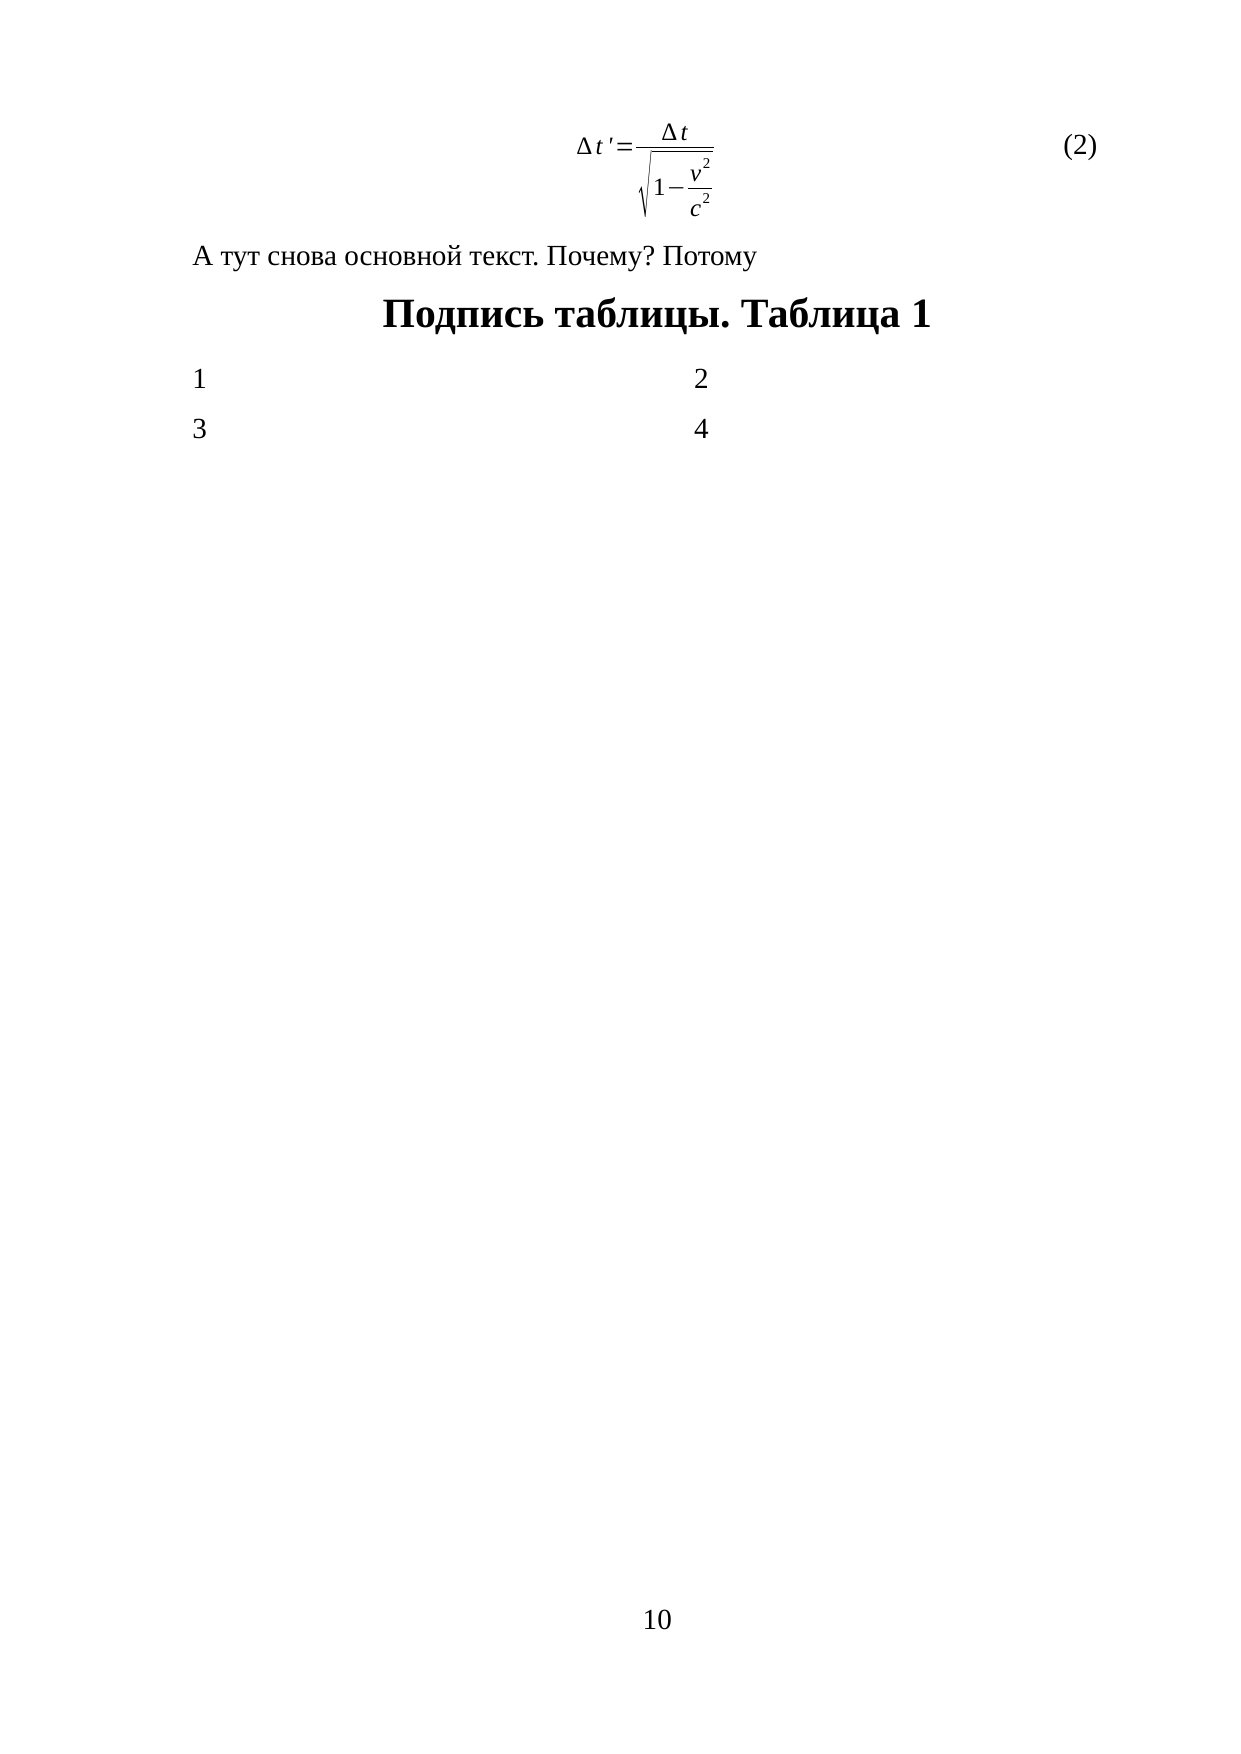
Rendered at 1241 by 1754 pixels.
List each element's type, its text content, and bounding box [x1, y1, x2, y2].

text (2) [118, 118, 1122, 222]
text Подпись таблицы. Таблица 1 [118, 289, 1122, 337]
table_header 1 [118, 361, 620, 411]
table_cell 3 [118, 411, 620, 461]
table_header 2 [620, 361, 1122, 411]
table_cell 4 [620, 411, 1122, 461]
text А тут снова основной текст. Почему? Потому [118, 238, 1122, 272]
